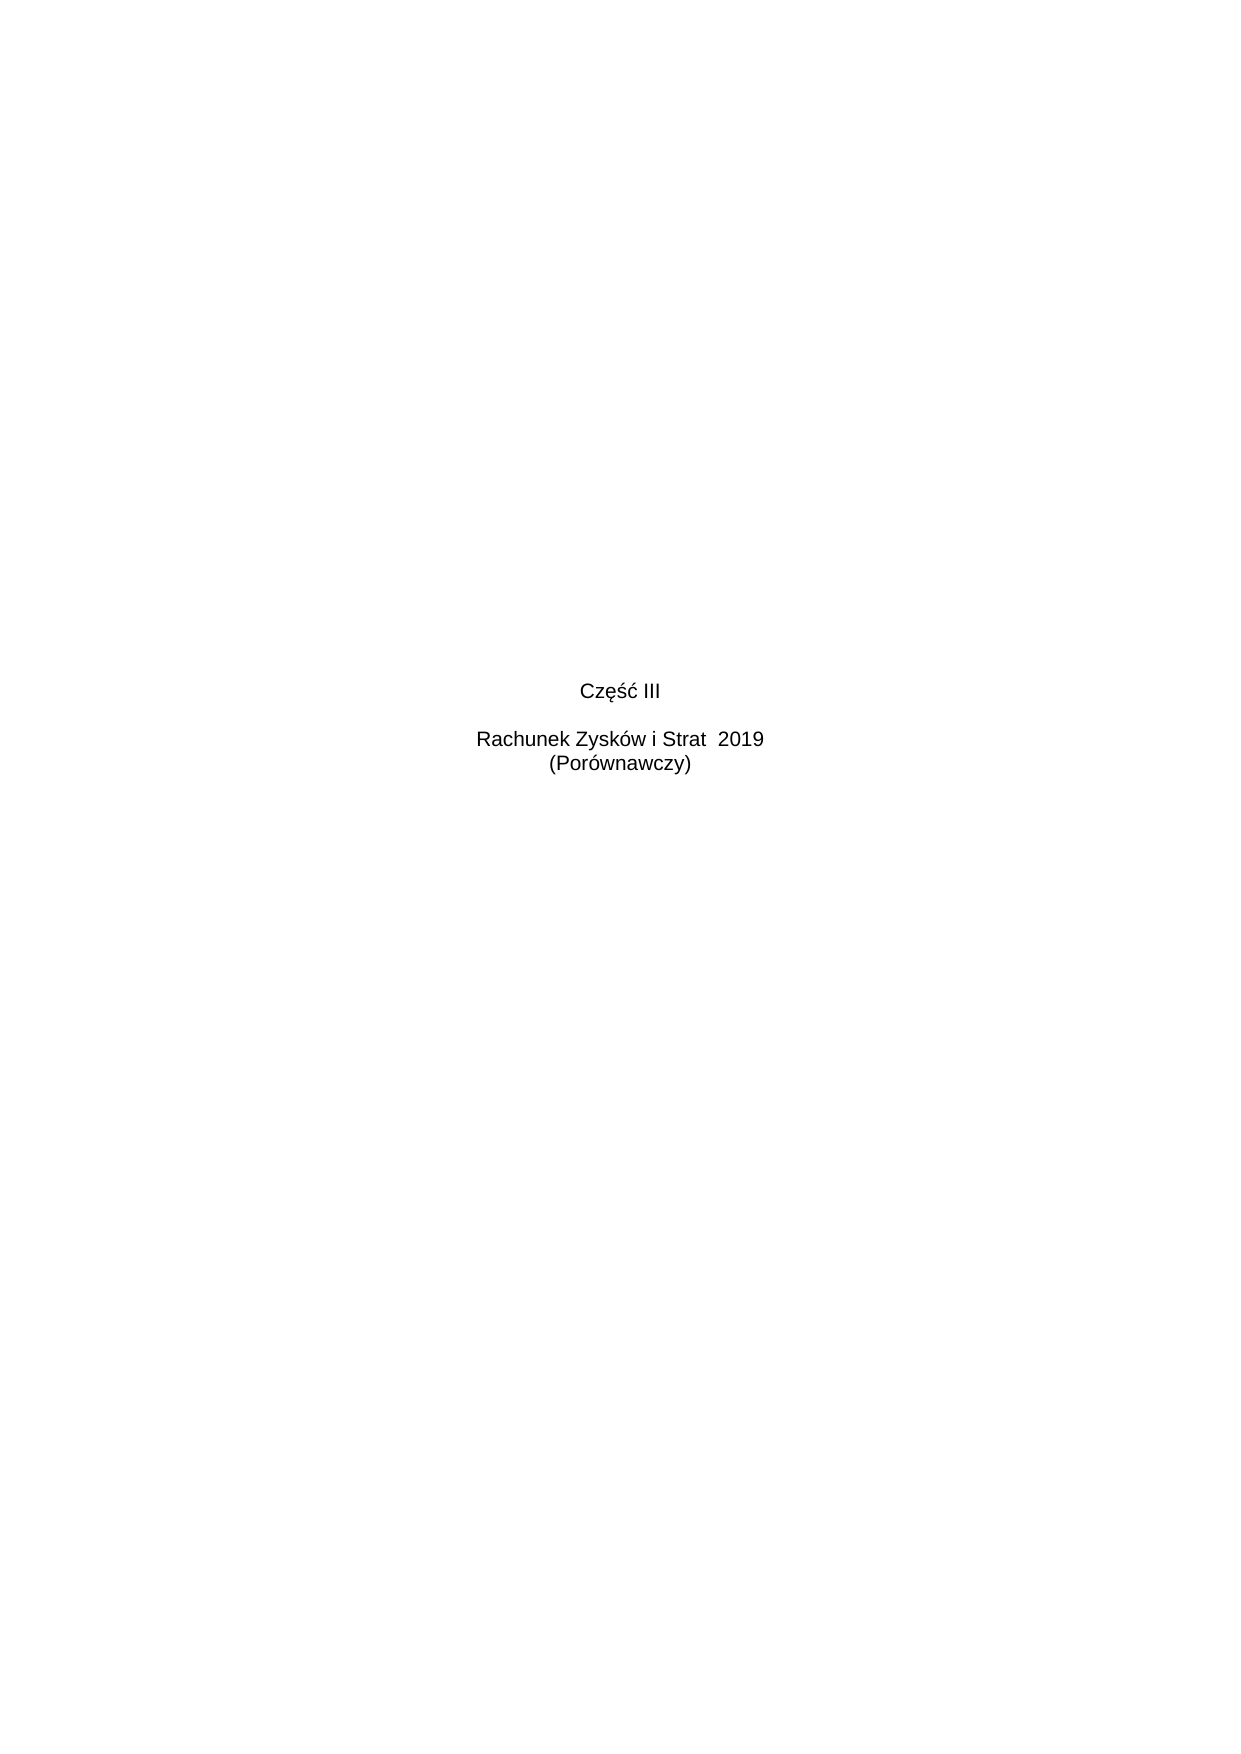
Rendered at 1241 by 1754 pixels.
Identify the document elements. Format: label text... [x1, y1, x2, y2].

text Rachunek Zysków i Strat 2019 [118, 727, 1122, 751]
text (Porównawczy) [118, 751, 1122, 774]
text Część III [118, 679, 1122, 703]
